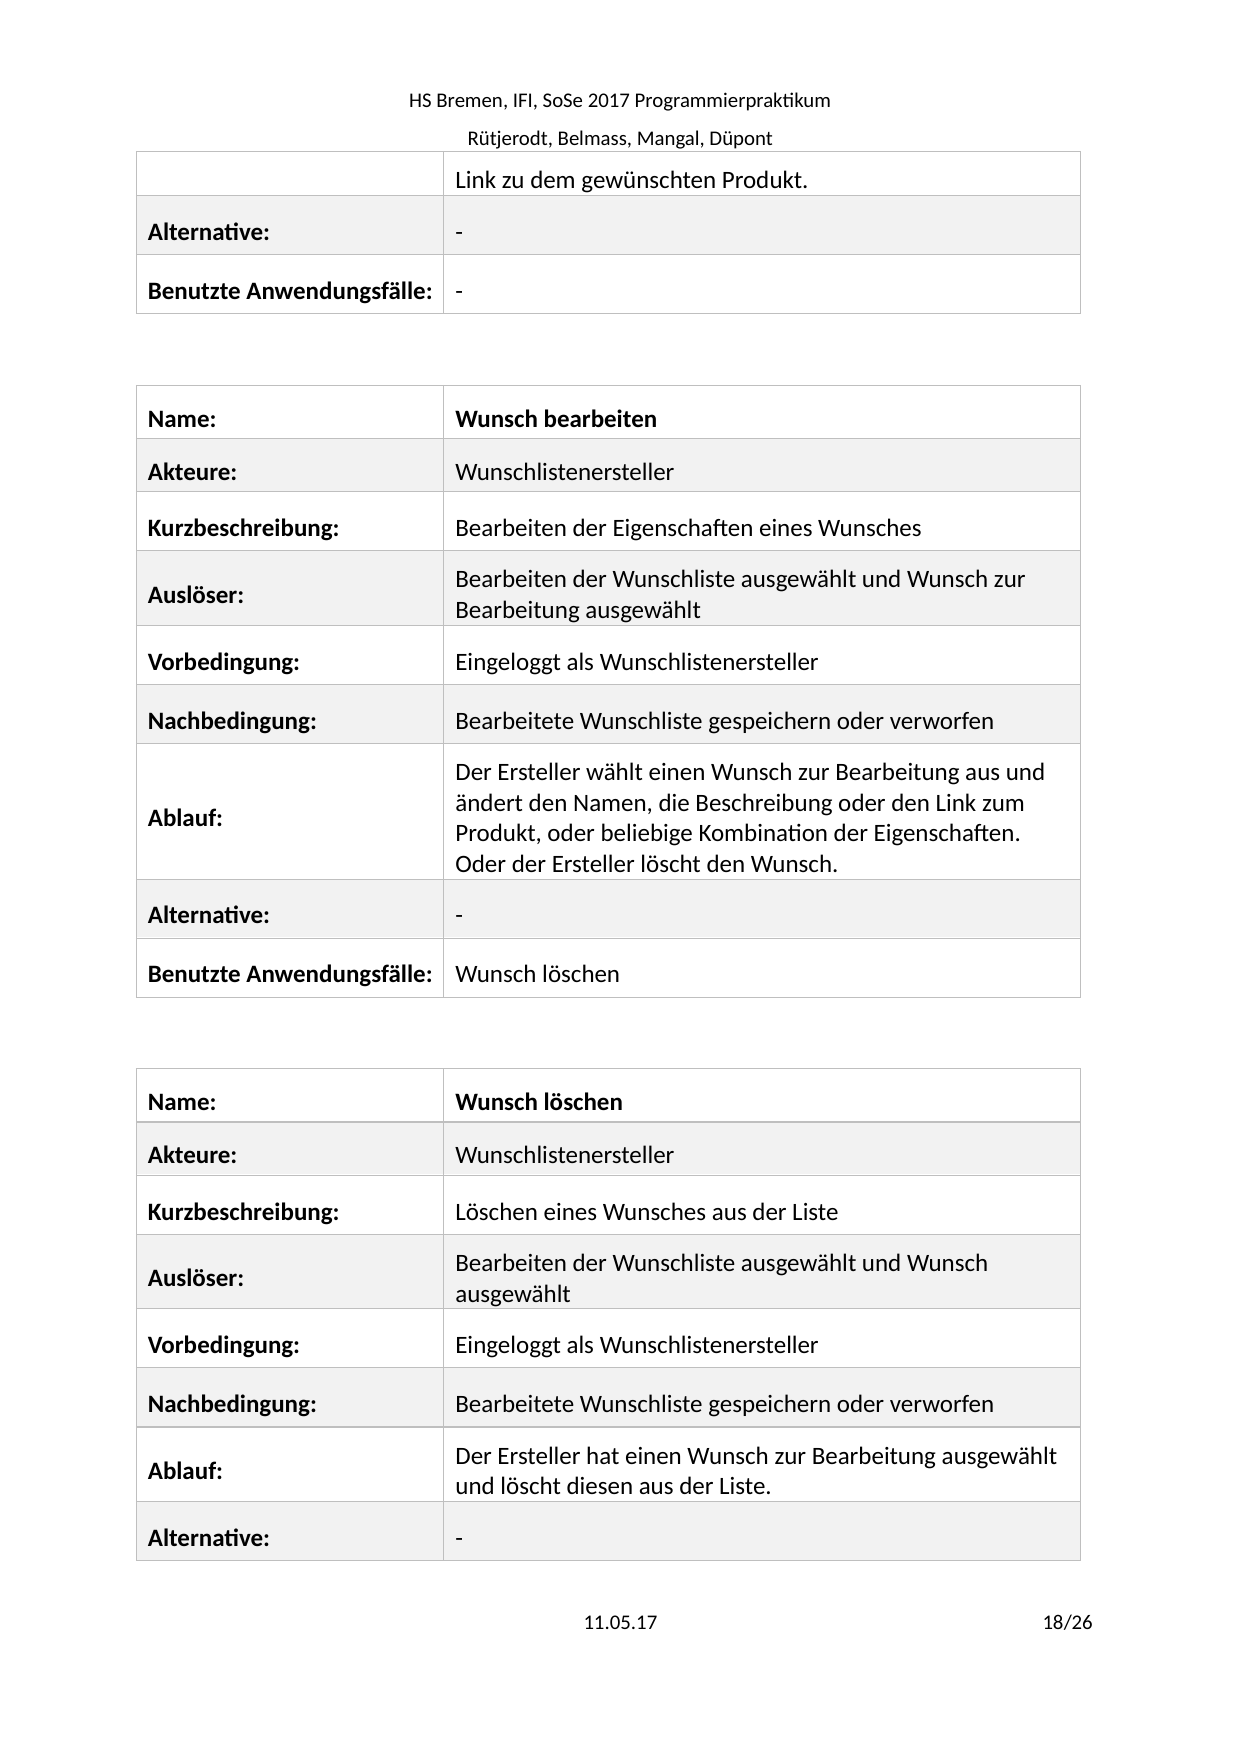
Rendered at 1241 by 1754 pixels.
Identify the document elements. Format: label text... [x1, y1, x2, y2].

table_cell Alternative: [137, 1502, 443, 1560]
table_cell Akteure: [137, 439, 443, 491]
table_cell - [444, 880, 1080, 937]
table_cell Nachbedingung: [137, 1368, 443, 1426]
table_cell Kurzbeschreibung: [137, 1176, 443, 1234]
table_cell Ablauf: [137, 744, 443, 878]
table_cell Ablauf: [137, 1428, 443, 1501]
table_header Wunsch bearbeiten [444, 386, 1080, 438]
table_cell Eingeloggt als Wunschlistenersteller [444, 1309, 1080, 1367]
table_cell Akteure: [137, 1123, 443, 1174]
table_cell Bearbeiten der Eigenschaften eines Wunsches [444, 492, 1080, 550]
table_cell - [444, 196, 1080, 254]
table_cell Wunschlistenersteller [444, 1123, 1080, 1174]
table_cell Nachbedingung: [137, 685, 443, 743]
table_cell Benutzte Anwendungsfälle: [137, 255, 443, 313]
table_cell Alternative: [137, 196, 443, 254]
table_cell [137, 152, 443, 195]
table_cell Der Ersteller wählt einen Wunsch zur Bearbeitung aus und ändert den Namen, die Beschreibung oder den Link zum Produkt, oder beliebige Kombination der Eigenschaften. Oder der Ersteller löscht den Wunsch. [444, 744, 1080, 878]
table_cell Bearbeiten der Wunschliste ausgewählt und Wunsch ausgewählt [444, 1235, 1080, 1308]
table_cell Benutzte Anwendungsfälle: [137, 939, 443, 997]
table_cell Löschen eines Wunsches aus der Liste [444, 1176, 1080, 1234]
table_cell Bearbeiten der Wunschliste ausgewählt und Wunsch zur Bearbeitung ausgewählt [444, 551, 1080, 625]
table_header Name: [137, 1069, 443, 1121]
table_cell Bearbeitete Wunschliste gespeichern oder verworfen [444, 685, 1080, 743]
table_header Name: [137, 386, 443, 438]
table_cell Wunsch löschen [444, 939, 1080, 997]
table_cell Eingeloggt als Wunschlistenersteller [444, 626, 1080, 684]
table_cell Vorbedingung: [137, 1309, 443, 1367]
table_cell Bearbeitete Wunschliste gespeichern oder verworfen [444, 1368, 1080, 1426]
table_cell Auslöser: [137, 551, 443, 625]
table_cell Kurzbeschreibung: [137, 492, 443, 550]
table_cell - [444, 1502, 1080, 1560]
table_cell Wunschlistenersteller [444, 439, 1080, 491]
table_cell Auslöser: [137, 1235, 443, 1308]
table_cell - [444, 255, 1080, 313]
table_header Wunsch löschen [444, 1069, 1080, 1121]
table_cell Link zu dem gewünschten Produkt. [444, 152, 1080, 195]
table_cell Vorbedingung: [137, 626, 443, 684]
table_cell Der Ersteller hat einen Wunsch zur Bearbeitung ausgewählt und löscht diesen aus der Liste. [444, 1428, 1080, 1501]
table_cell Alternative: [137, 880, 443, 937]
